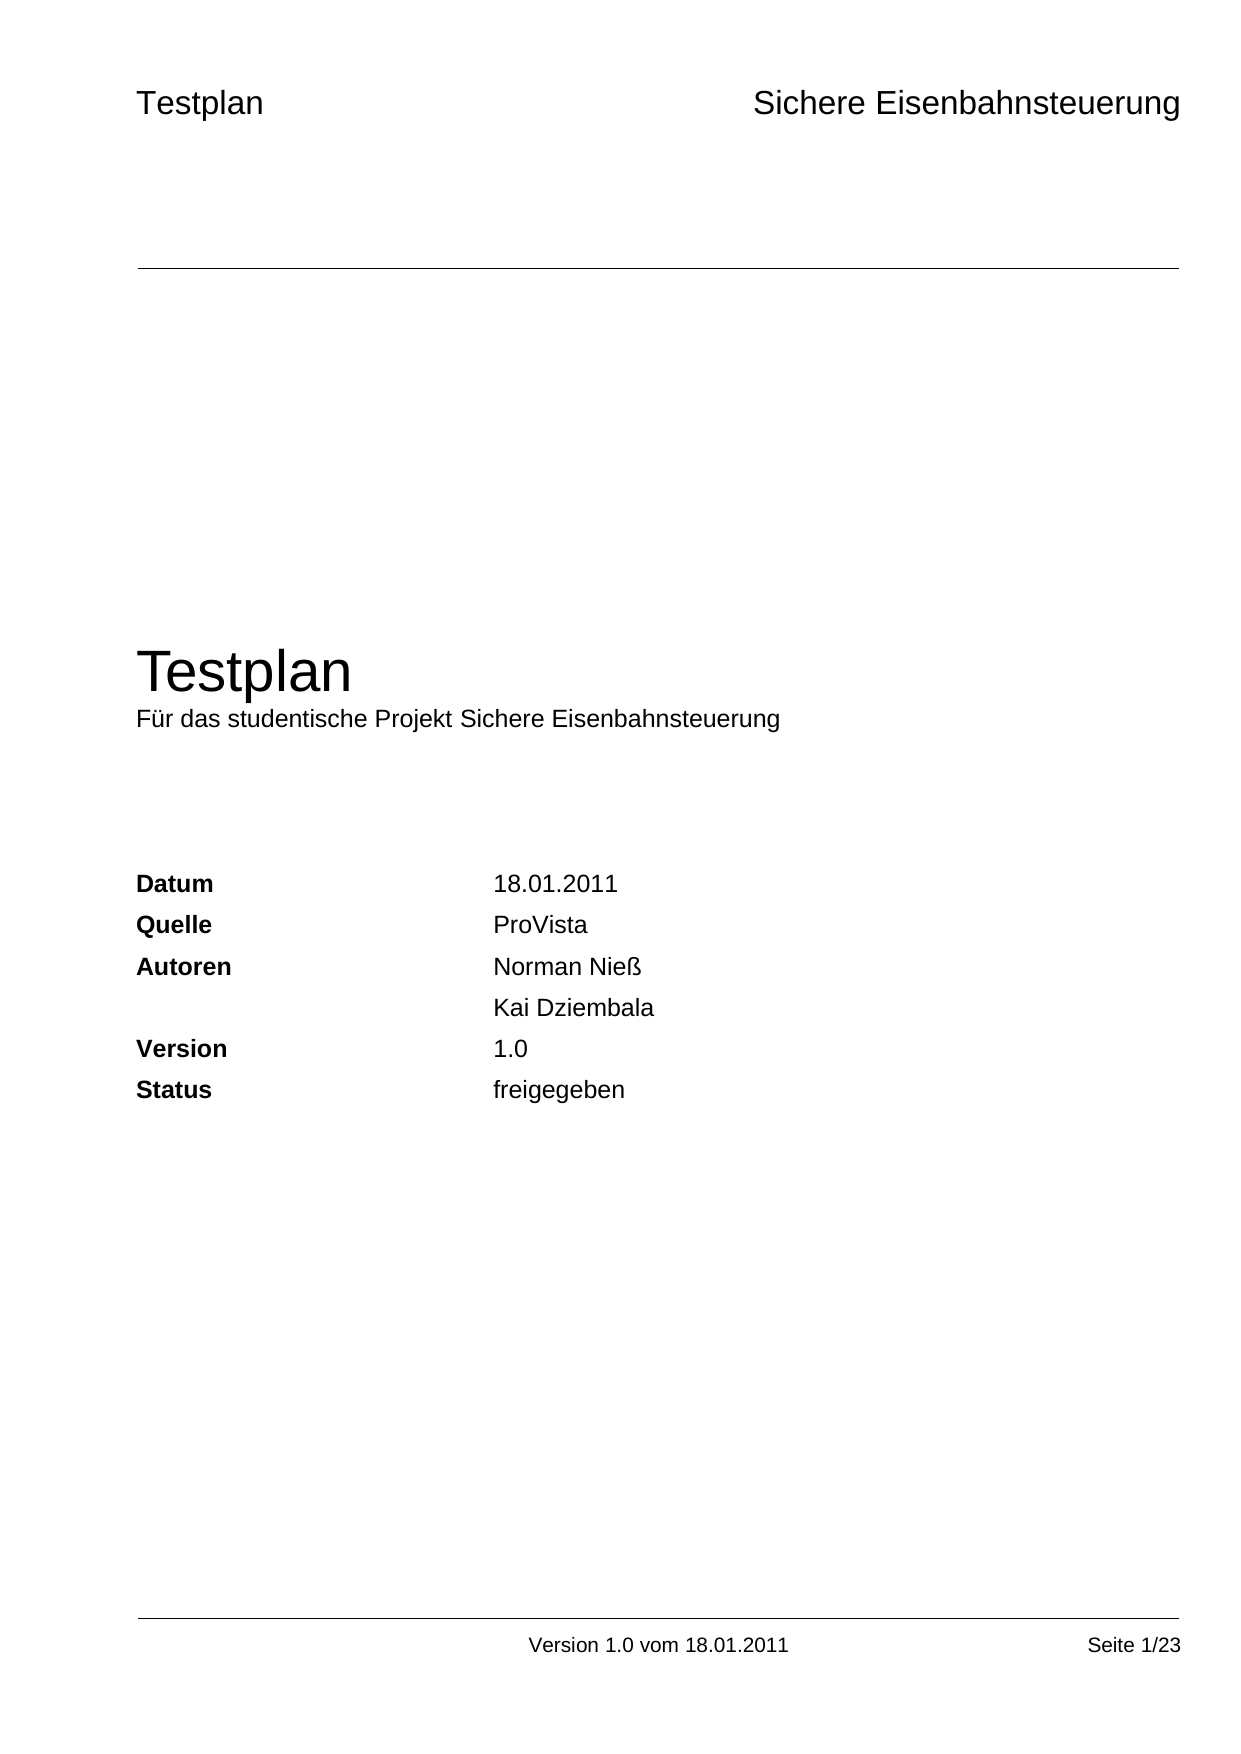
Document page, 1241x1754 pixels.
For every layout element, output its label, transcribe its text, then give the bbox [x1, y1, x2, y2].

text Kai Dziembala [136, 993, 1181, 1022]
text Status freigegeben [136, 1075, 1181, 1104]
title Testplan [136, 637, 1181, 704]
text Datum 18.01.2011 [136, 869, 1181, 898]
text Version 1.0 [136, 1034, 1181, 1063]
text Autoren Norman Nieß [136, 952, 1181, 980]
text Für das studentische Projekt Sichere Eisenbahnsteuerung [136, 704, 1181, 733]
text Quelle ProVista [136, 910, 1181, 939]
